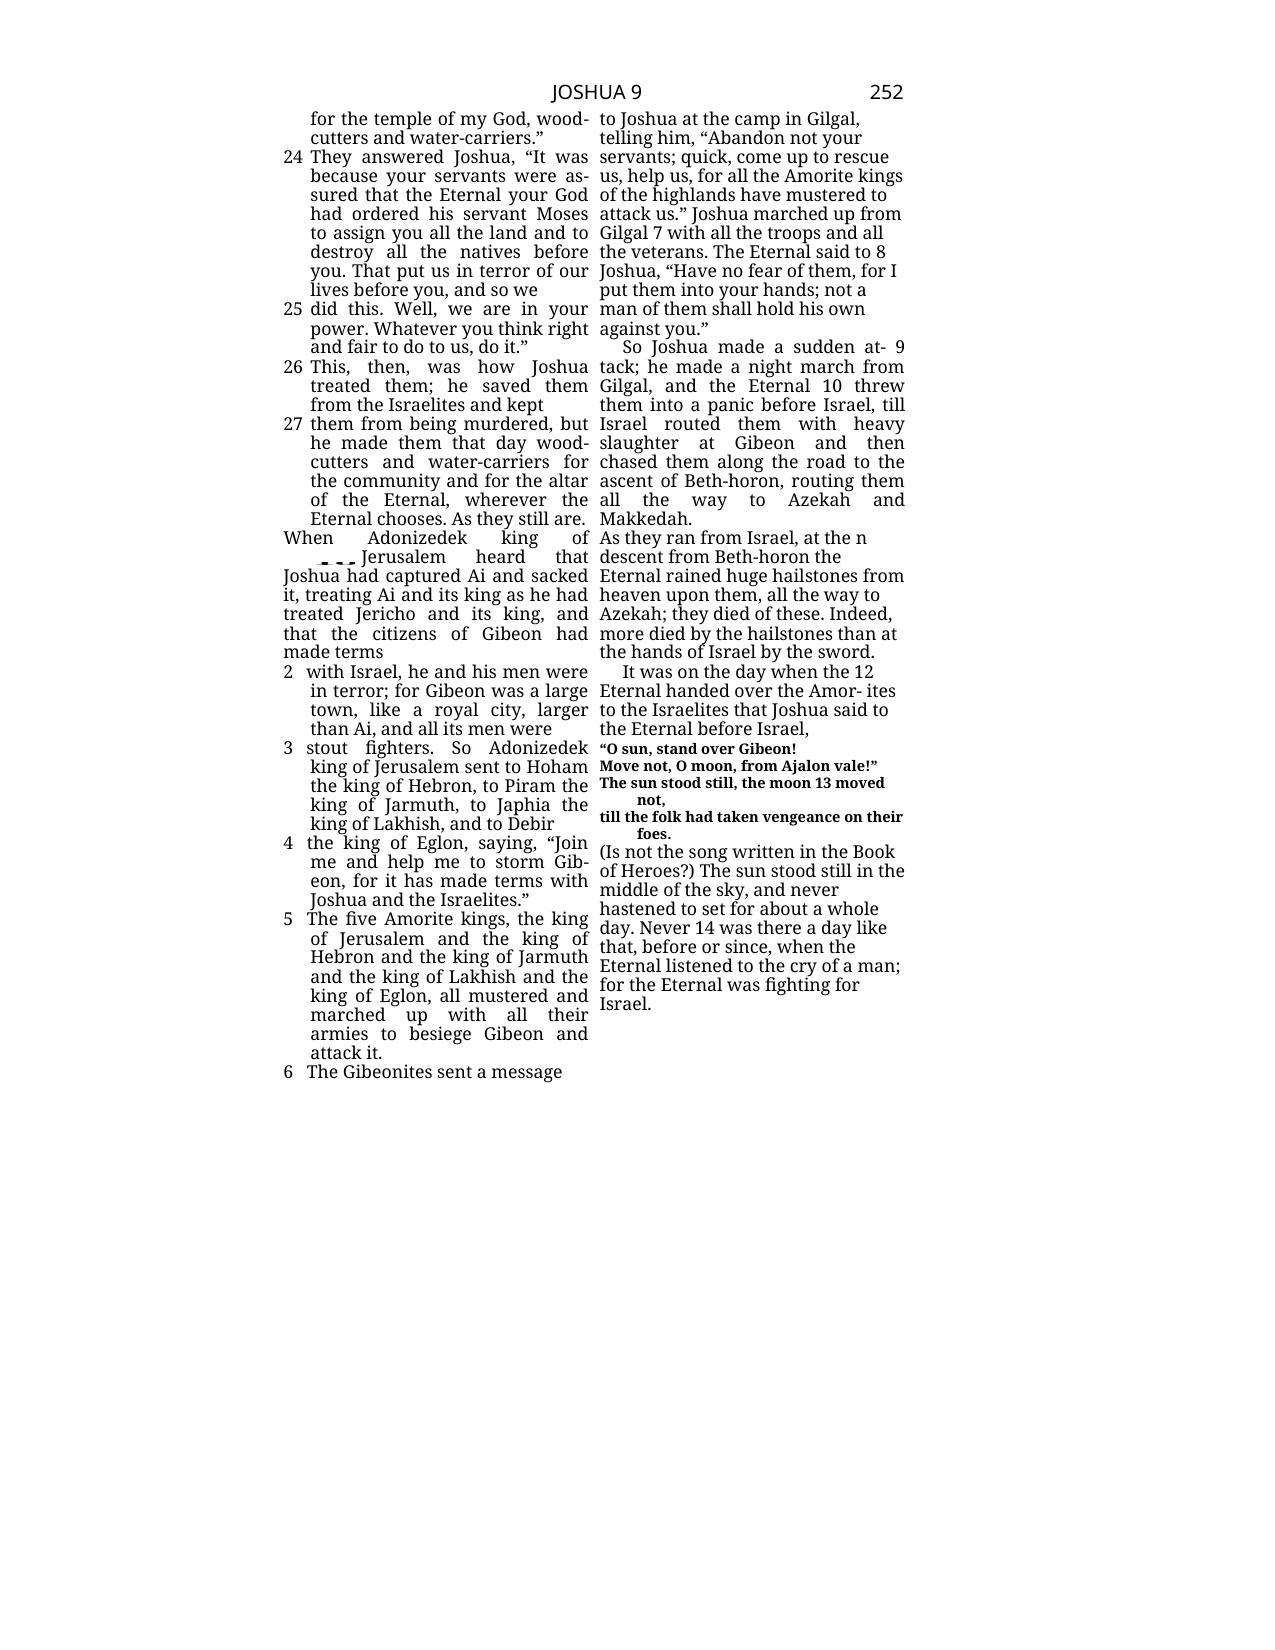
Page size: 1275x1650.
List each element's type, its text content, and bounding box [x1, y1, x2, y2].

list This, then, was how Joshua treated them; he saved them from the Israelites and kept [283, 358, 589, 415]
text (Is not the song written in the Book of Heroes?) The sun stood still in the middle of the sky, and never hastened to set for about a whole day. Never 14 was there a day like that, before or since, when the Eternal lis­tened to the cry of a man; for the Eternal was fighting for Israel. [599, 843, 905, 1014]
text The sun stood still, the moon 13 moved not, [599, 775, 905, 809]
list them from being murdered, but he made them that day wood­cutters and water-carriers for the community and for the altar of the Eternal, wherever the Eternal chooses. As they still are. [283, 415, 589, 529]
list The five Amorite kings, the king of Jerusalem and the king of Hebron and the king of Jarmuth and the king of Lakhish and the king of Eglon, all mustered and marched up with all their armies to besiege Gibeon and attack it. [283, 911, 589, 1063]
text to Joshua at the camp in Gilgal, telling him, “Abandon not your servants; quick, come up to rescue us, help us, for all the Amorite kings of the highlands have mustered to attack us.” Joshua marched up from Gilgal 7 with all the troops and all the veterans. The Eternal said to 8 Joshua, “Have no fear of them, for I put them into your hands; not a man of them shall hold his own against you.” [599, 110, 905, 339]
text Move not, O moon, from Ajalon vale!” [599, 758, 905, 775]
list did this. Well, we are in your power. Whatever you think right and fair to do to us, do it.” [283, 301, 589, 358]
list the king of Eglon, saying, “Join me and help me to storm Gib­eon, for it has made terms with Joshua and the Israelites.” [283, 834, 589, 911]
list They answered Joshua, “It was because your servants were as­sured that the Eternal your God had ordered his servant Moses to assign you all the land and to destroy all the natives before you. That put us in terror of our lives before you, and so we [283, 148, 589, 301]
text “O sun, stand over Gibeon! [599, 739, 905, 758]
text for the temple of my God, wood­cutters and water-carriers.” [310, 110, 589, 148]
text When Adonizedek king of Jerusalem heard that Joshua had captured Ai and sacked it, treating Ai and its king as he had treated Jericho and its king, and that the citi­zens of Gibeon had made terms [283, 529, 589, 663]
list stout fighters. So Adonizedek king of Jerusalem sent to Hoham the king of Hebron, to Piram the king of Jarmuth, to Japhia the king of Lakhish, and to Debir [283, 739, 589, 834]
text It was on the day when the 12 Eternal handed over the Amor- ites to the Israelites that Joshua said to the Eternal before Israel, [599, 663, 905, 739]
list The Gibeonites sent a message [283, 1063, 589, 1082]
text As they ran from Israel, at the n descent from Beth-horon the Eternal rained huge hail­stones from heaven upon them, all the way to Azekah; they died of these. Indeed, more died by the hailstones than at the hands of Israel by the sword. [599, 529, 905, 663]
text So Joshua made a sudden at- 9 tack; he made a night march from Gilgal, and the Eternal 10 threw them into a panic be­fore Israel, till Israel routed them with heavy slaughter at Gibeon and then chased them along the road to the ascent of Beth-horon, routing them all the way to Azekah and Makkedah. [599, 339, 905, 529]
list with Israel, he and his men were in terror; for Gibeon was a large town, like a royal city, larger than Ai, and all its men were [283, 663, 589, 739]
text till the folk had taken vengeance on their foes. [599, 809, 905, 843]
